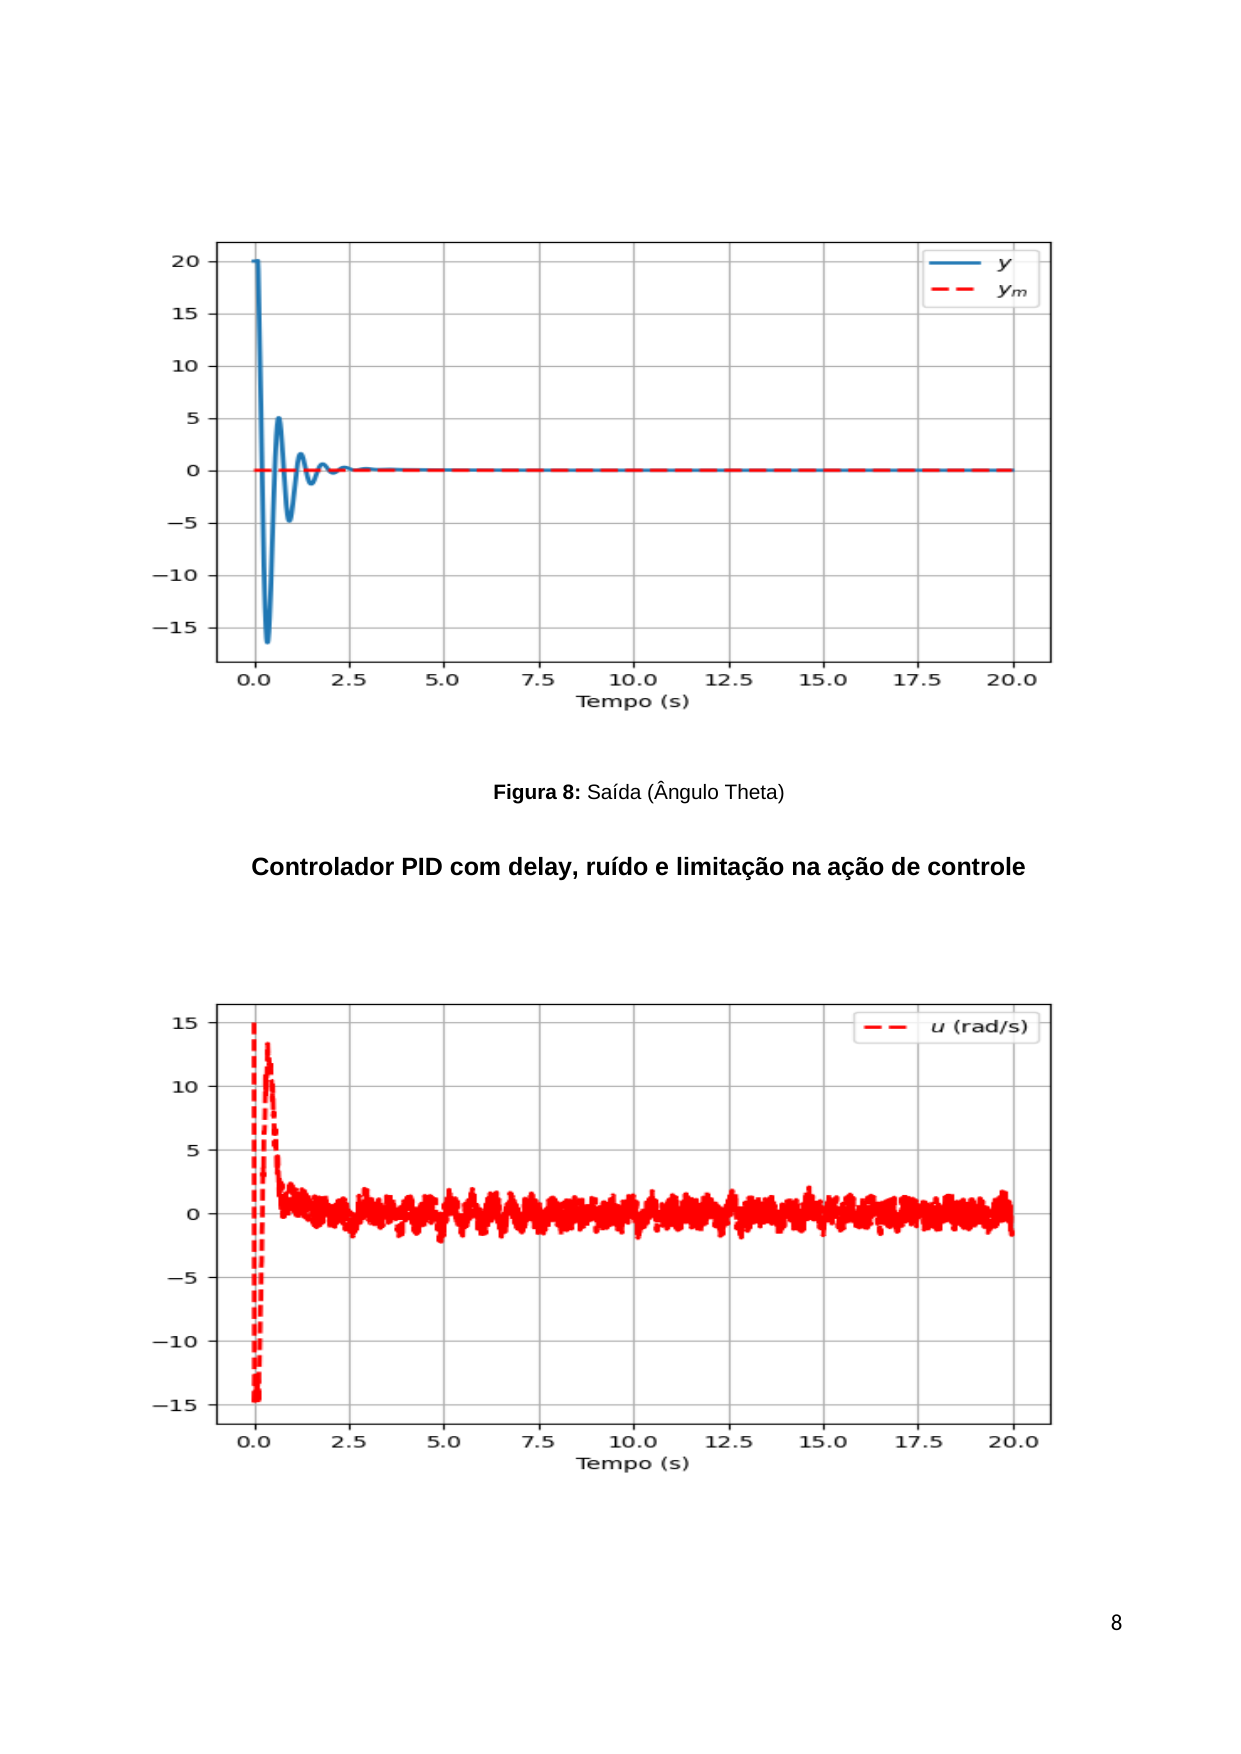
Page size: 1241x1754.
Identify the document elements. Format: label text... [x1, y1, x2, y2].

picture [82, 938, 1158, 1484]
text Figura 8: Saída (Ângulo Theta) [118, 779, 1122, 803]
text Controlador PID com delay, ruído e limitação na ação de controle [118, 851, 1122, 880]
picture [82, 176, 1158, 722]
